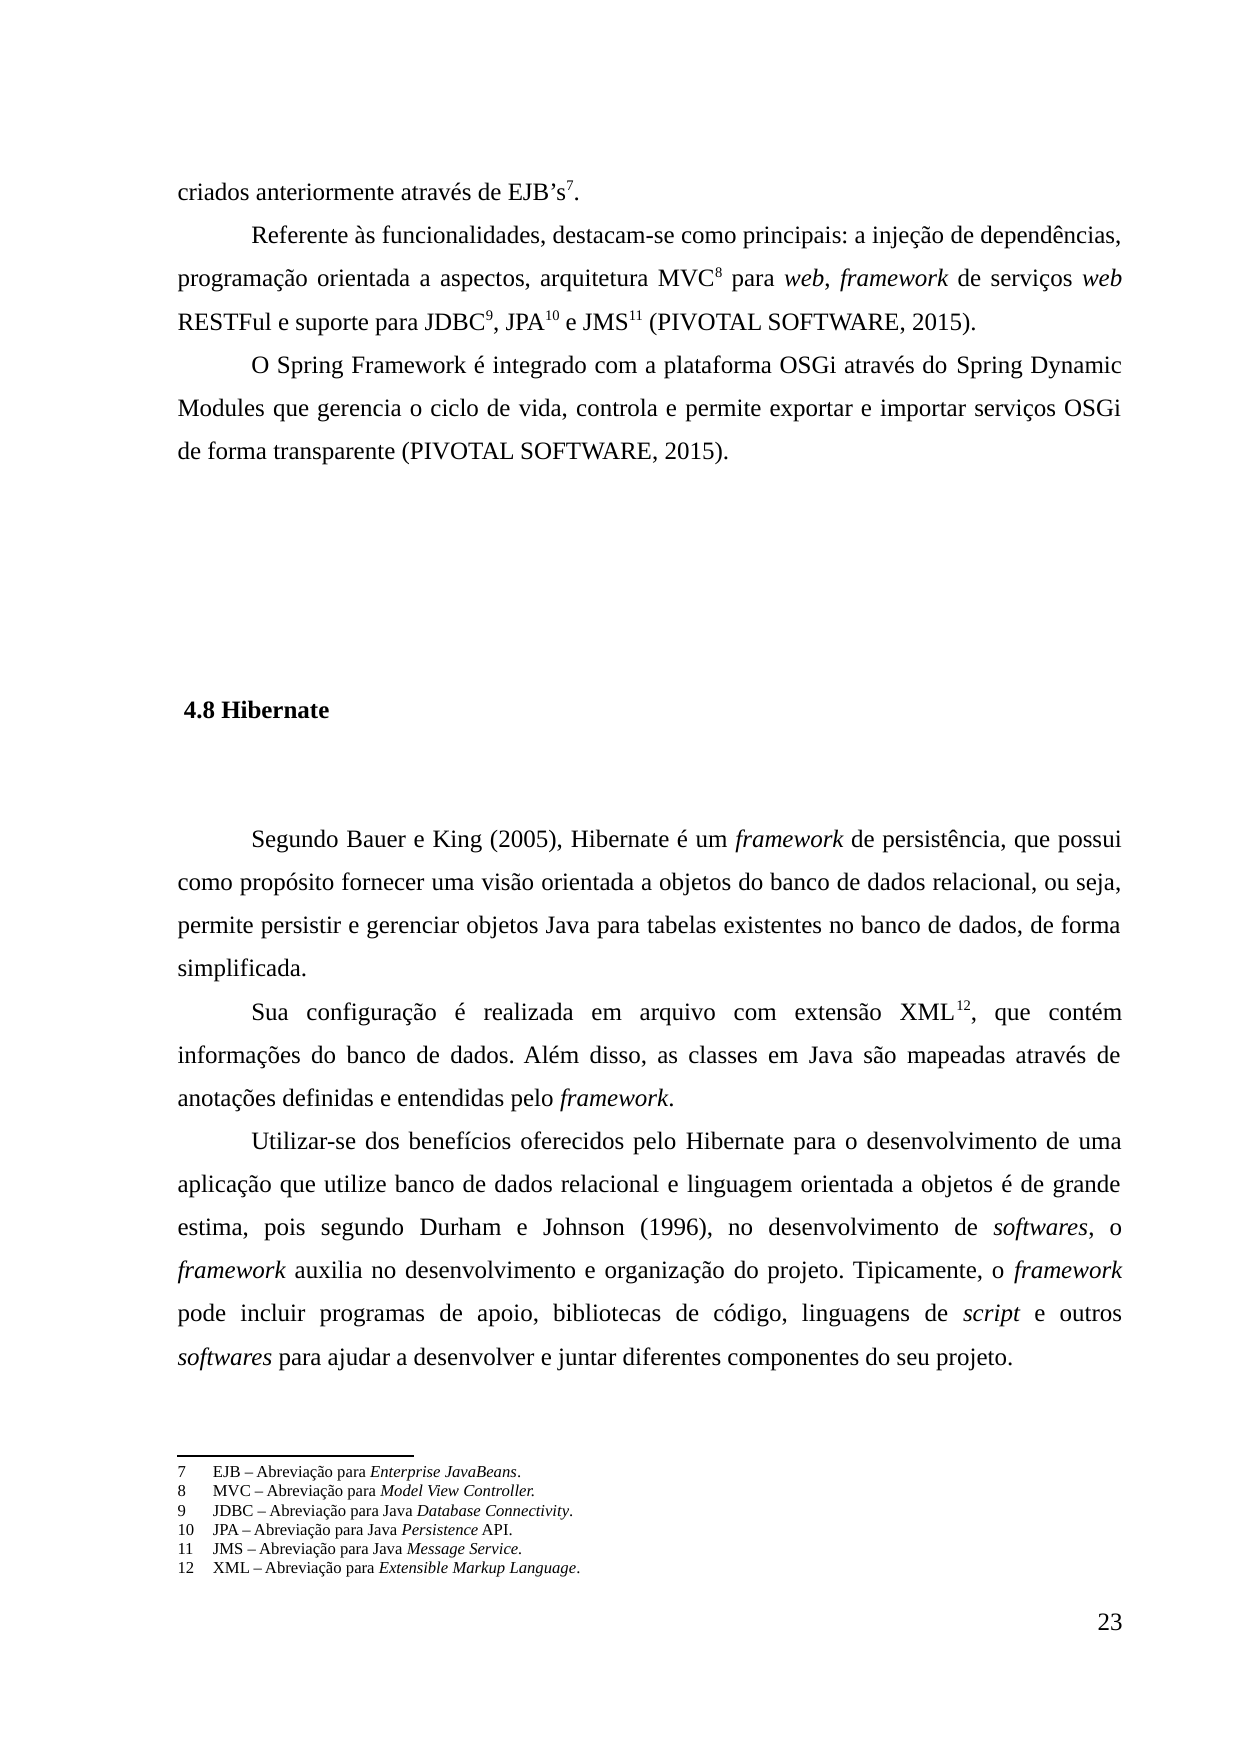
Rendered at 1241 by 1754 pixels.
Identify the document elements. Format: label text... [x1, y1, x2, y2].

text JMS – Abreviação para Java Message Service. [177, 1539, 1122, 1558]
text Sua configuração é realizada em arquivo com extensão XML, que contém informações do banco de dados. Além disso, as classes em Java são mapeadas através de anotações definidas e entendidas pelo framework. [177, 997, 1122, 1112]
text JDBC – Abreviação para Java Database Connectivity. [177, 1500, 1122, 1519]
text EJB – Abreviação para Enterprise JavaBeans. [177, 1462, 1122, 1481]
text criados anteriormente através de EJB’s. [177, 177, 1122, 206]
text Utilizar-se dos benefícios oferecidos pelo Hibernate para o desenvolvimento de uma aplicação que utilize banco de dados relacional e linguagem orientada a objetos é de grande estima, pois segundo Durham e Johnson (1996), no desenvolvimento de softwares, o framework auxilia no desenvolvimento e organização do projeto. Tipicamente, o framework pode incluir programas de apoio, bibliotecas de código, linguagens de script e outros softwares para ajudar a desenvolver e juntar diferentes componentes do seu projeto. [177, 1126, 1122, 1370]
text XML – Abreviação para Extensible Markup Language. [177, 1558, 1122, 1577]
text Referente às funcionalidades, destacam-se como principais: a injeção de dependências, programação orientada a aspectos, arquitetura MVC para web, framework de serviços web RESTFul e suporte para JDBC, JPA e JMS (PIVOTAL SOFTWARE, 2015). [177, 220, 1122, 335]
text O Spring Framework é integrado com a plataforma OSGi através do Spring Dynamic Modules que gerencia o ciclo de vida, controla e permite exportar e importar serviços OSGi de forma transparente (PIVOTAL SOFTWARE, 2015). [177, 350, 1122, 465]
subtitle Hibernate [177, 695, 1122, 723]
text JPA – Abreviação para Java Persistence API. [177, 1519, 1122, 1539]
text Segundo Bauer e King (2005), Hibernate é um framework de persistência, que possui como propósito fornecer uma visão orientada a objetos do banco de dados relacional, ou seja, permite persistir e gerenciar objetos Java para tabelas existentes no banco de dados, de forma simplificada. [177, 824, 1122, 982]
text MVC – Abreviação para Model View Controller. [177, 1481, 1122, 1500]
